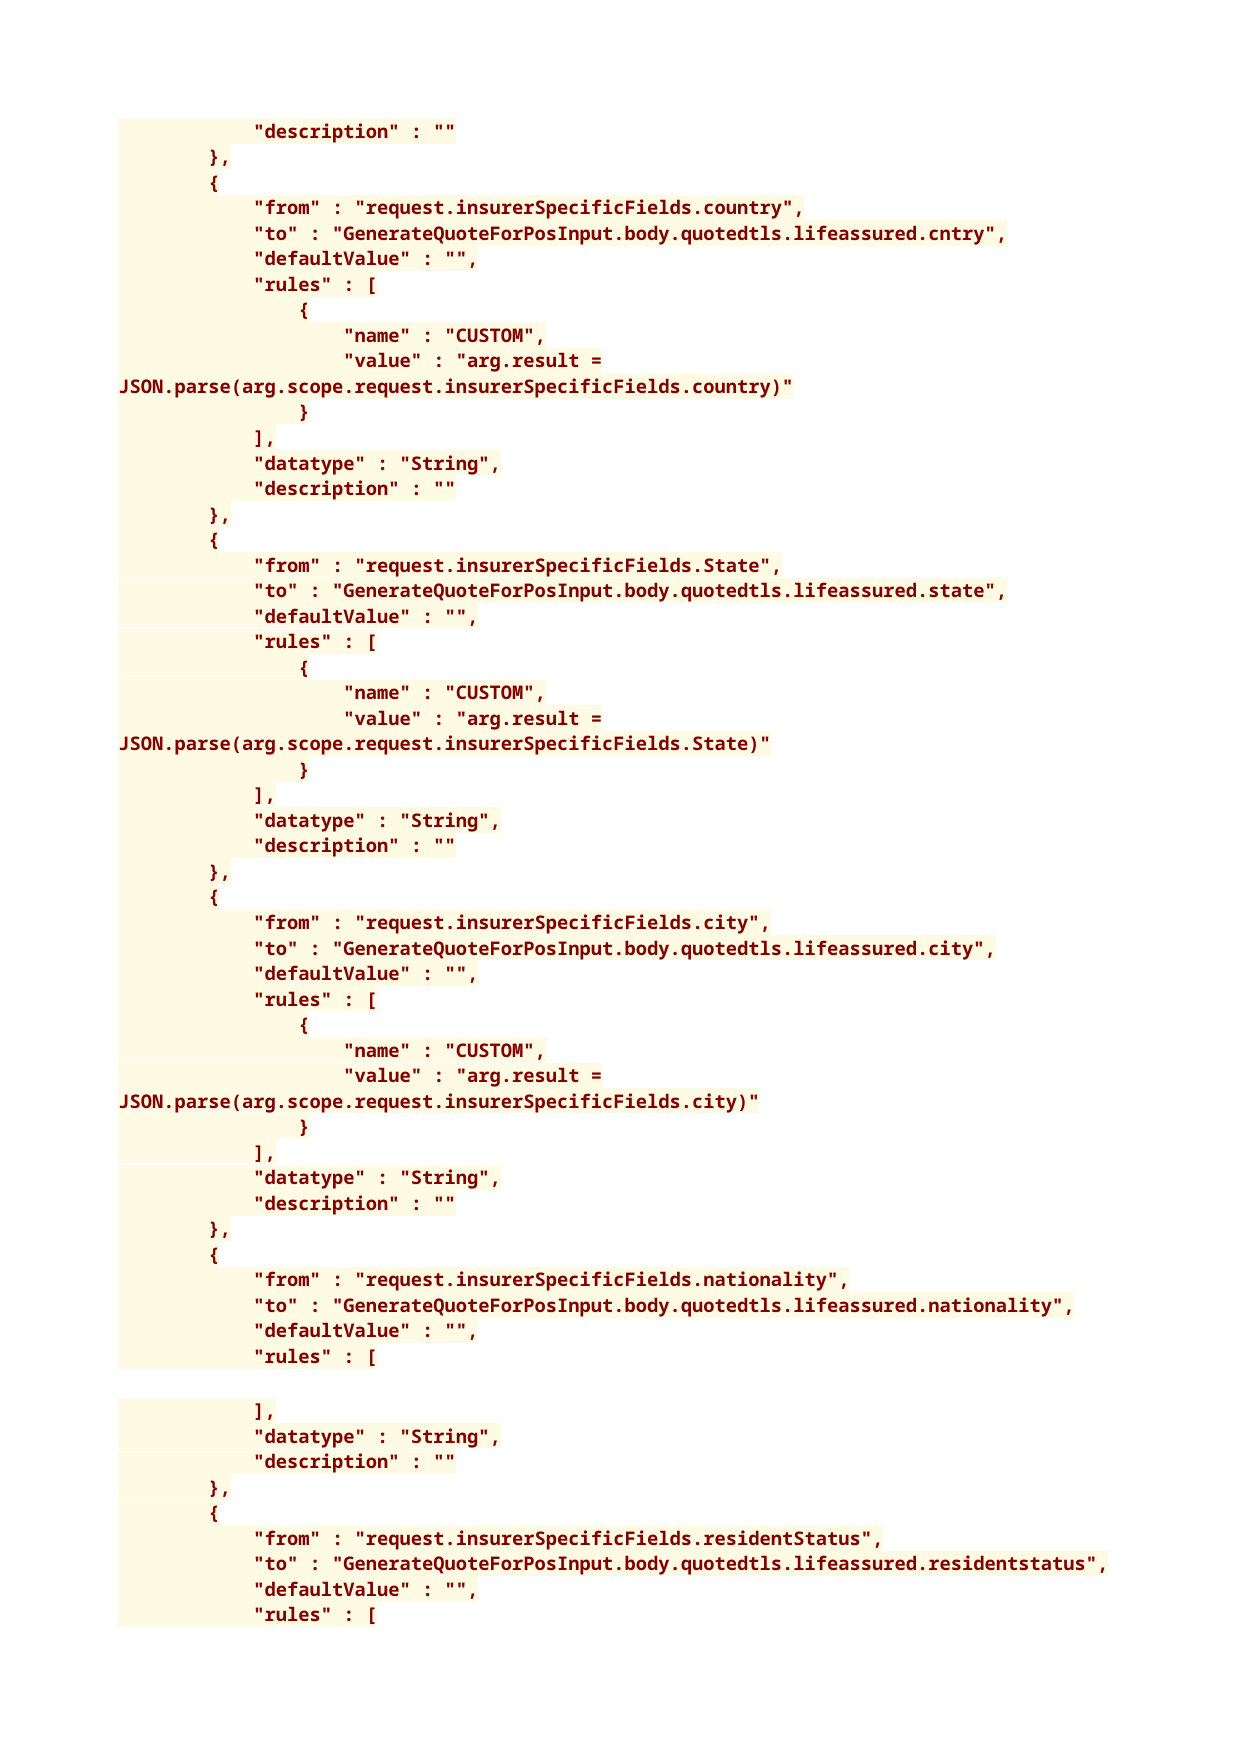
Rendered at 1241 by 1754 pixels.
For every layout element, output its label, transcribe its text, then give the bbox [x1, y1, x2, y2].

text ], [118, 1397, 1122, 1423]
text }, [118, 1474, 1122, 1499]
text "defaultValue" : "", [118, 603, 1122, 628]
text "value" : "arg.result = JSON.parse(arg.scope.request.insurerSpecificFields.country)" [118, 348, 1122, 399]
text "description" : "" [118, 118, 1122, 144]
text { [118, 1499, 1122, 1525]
text "rules" : [ [118, 986, 1122, 1011]
text "rules" : [ [118, 1343, 1122, 1369]
text "to" : "GenerateQuoteForPosInput.body.quotedtls.lifeassured.cntry", [118, 220, 1122, 246]
text { [118, 1241, 1122, 1267]
text ], [118, 1139, 1122, 1164]
text "to" : "GenerateQuoteForPosInput.body.quotedtls.lifeassured.residentstatus", [118, 1551, 1122, 1576]
text "to" : "GenerateQuoteForPosInput.body.quotedtls.lifeassured.city", [118, 935, 1122, 960]
text ], [118, 424, 1122, 450]
text "to" : "GenerateQuoteForPosInput.body.quotedtls.lifeassured.nationality", [118, 1292, 1122, 1318]
text "name" : "CUSTOM", [118, 322, 1122, 348]
text "datatype" : "String", [118, 1423, 1122, 1448]
text } [118, 399, 1122, 424]
text "description" : "" [118, 1190, 1122, 1216]
text "from" : "request.insurerSpecificFields.residentStatus", [118, 1525, 1122, 1551]
text "to" : "GenerateQuoteForPosInput.body.quotedtls.lifeassured.state", [118, 577, 1122, 603]
text "from" : "request.insurerSpecificFields.State", [118, 552, 1122, 577]
text "description" : "" [118, 833, 1122, 858]
text "from" : "request.insurerSpecificFields.country", [118, 195, 1122, 220]
text ], [118, 782, 1122, 807]
text "rules" : [ [118, 271, 1122, 297]
text "value" : "arg.result = JSON.parse(arg.scope.request.insurerSpecificFields.State)" [118, 705, 1122, 756]
text }, [118, 858, 1122, 884]
text "defaultValue" : "", [118, 246, 1122, 271]
text "from" : "request.insurerSpecificFields.city", [118, 909, 1122, 935]
text "defaultValue" : "", [118, 1318, 1122, 1343]
text { [118, 169, 1122, 195]
text "datatype" : "String", [118, 450, 1122, 475]
text "name" : "CUSTOM", [118, 1037, 1122, 1062]
text "rules" : [ [118, 628, 1122, 654]
text "datatype" : "String", [118, 1164, 1122, 1190]
text "datatype" : "String", [118, 807, 1122, 833]
text { [118, 884, 1122, 909]
text "description" : "" [118, 1448, 1122, 1474]
text "rules" : [ [118, 1602, 1122, 1627]
text { [118, 654, 1122, 679]
text } [118, 1113, 1122, 1139]
text { [118, 1011, 1122, 1037]
text }, [118, 501, 1122, 526]
text "defaultValue" : "", [118, 1576, 1122, 1602]
text }, [118, 144, 1122, 169]
text "value" : "arg.result = JSON.parse(arg.scope.request.insurerSpecificFields.city)" [118, 1062, 1122, 1113]
text "name" : "CUSTOM", [118, 679, 1122, 705]
text "description" : "" [118, 475, 1122, 501]
text { [118, 526, 1122, 552]
text } [118, 756, 1122, 782]
text "defaultValue" : "", [118, 960, 1122, 986]
text { [118, 297, 1122, 322]
text "from" : "request.insurerSpecificFields.nationality", [118, 1267, 1122, 1292]
text }, [118, 1216, 1122, 1241]
